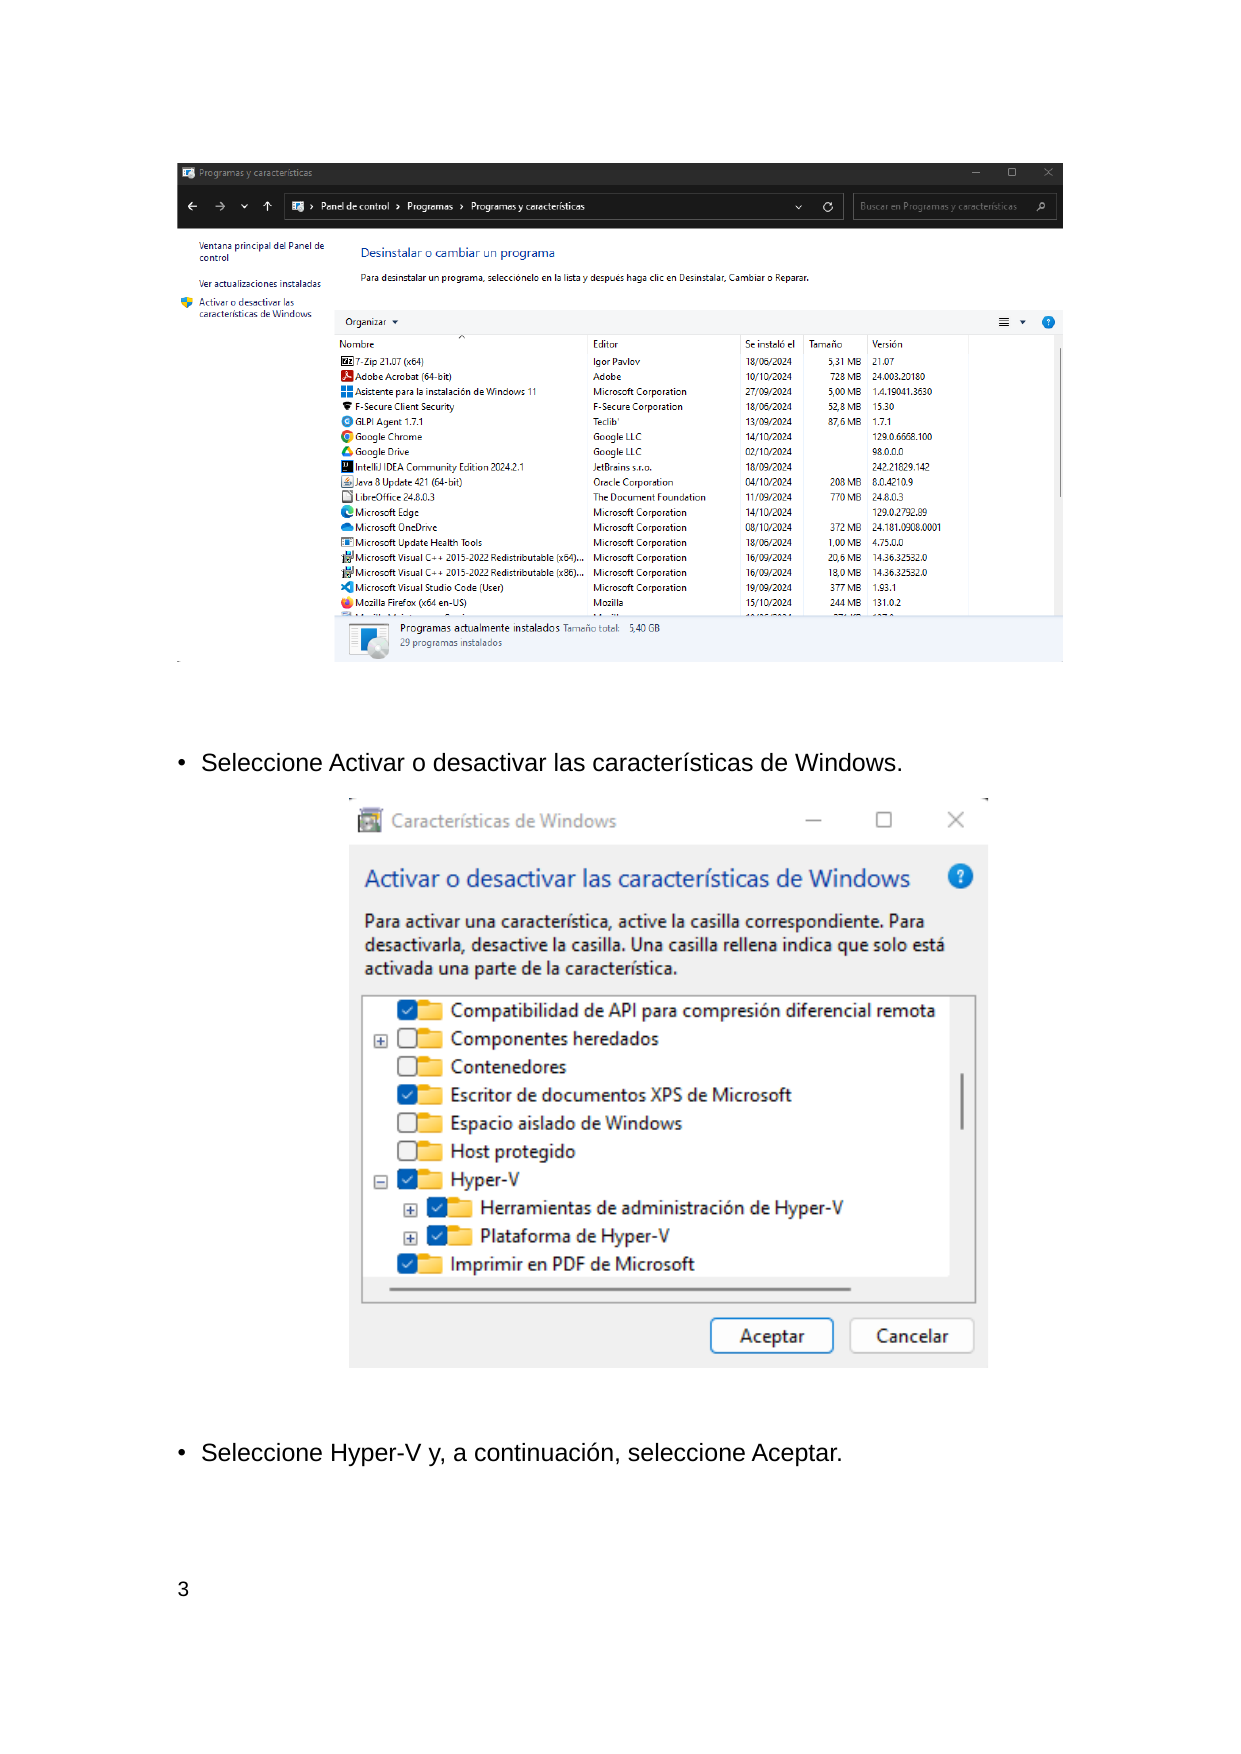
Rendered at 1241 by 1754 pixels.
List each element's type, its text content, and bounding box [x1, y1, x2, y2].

list Seleccione Hyper-V y, a continuación, seleccione Aceptar. [177, 1438, 1063, 1467]
picture [349, 798, 989, 1368]
list Seleccione Activar o desactivar las características de Windows. [177, 748, 1063, 777]
picture [177, 163, 1063, 662]
